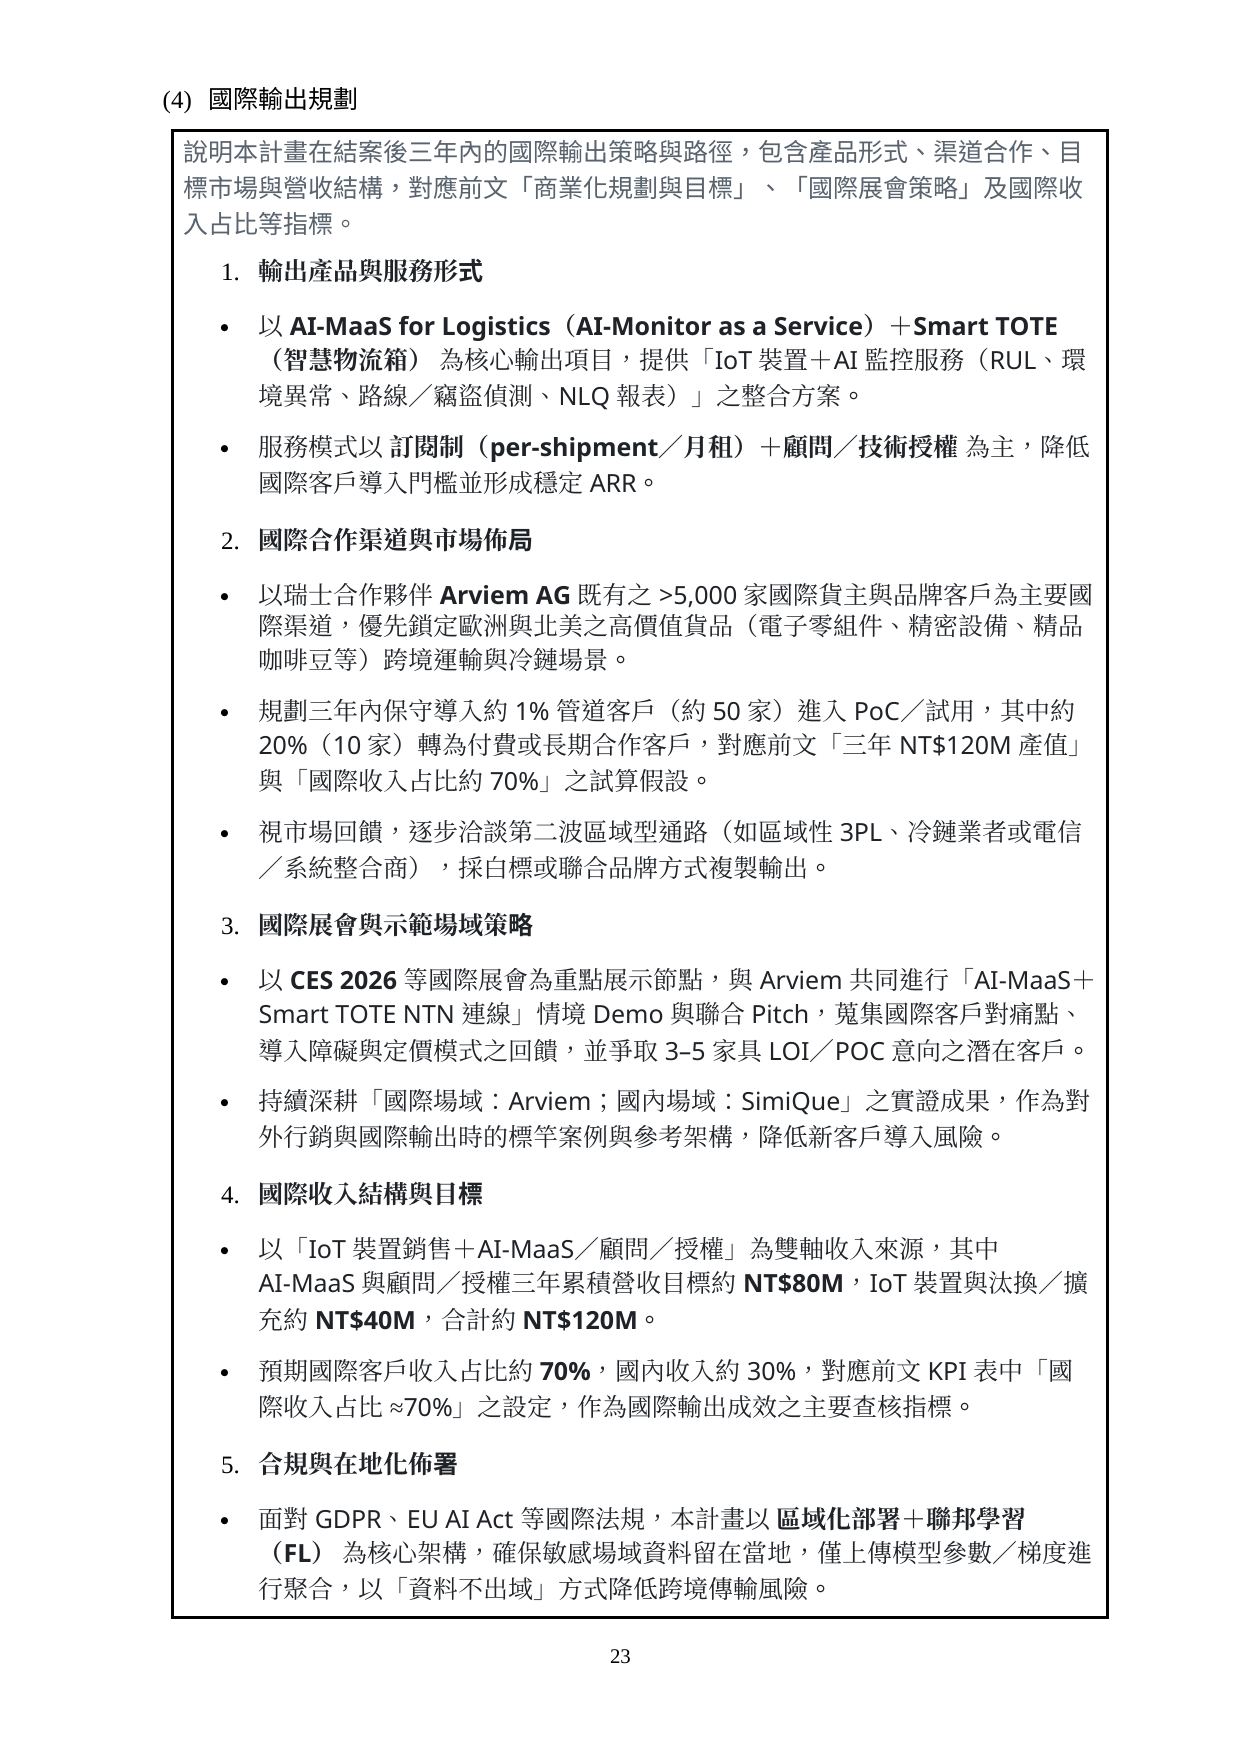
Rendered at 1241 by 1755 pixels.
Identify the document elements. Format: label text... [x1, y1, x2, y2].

list 國際輸出規劃 [162, 75, 1107, 117]
table_header 說明本計畫在結案後三年內的國際輸出策略與路徑，包含產品形式、渠道合作、目標市場與營收結構，對應前文「商業化規劃與目標」、「國際展會策略」及國際收入占比等指標。 輸出產品與服務形式 以 AI-MaaS for Logistics（AI‑Monitor as a Service）＋Smart TOTE（智慧物流箱） 為核心輸出項目，提供「IoT 裝置＋AI 監控服務（RUL、環境異常、路線／竊盜偵測、NLQ 報表）」之整合方案。 服務模式以 訂閱制（per‑shipment／月租）＋顧問／技術授權 為主，降低國際客戶導入門檻並形成穩定 ARR。 國際合作渠道與市場佈局 以瑞士合作夥伴 Arviem AG 既有之 >5,000 家國際貨主與品牌客戶為主要國際渠道，優先鎖定歐洲與北美之高價值貨品（電子零組件、精密設備、精品咖啡豆等）跨境運輸與冷鏈場景。 規劃三年內保守導入約 1% 管道客戶（約 50 家）進入 PoC／試用，其中約 20%（10 家）轉為付費或長期合作客戶，對應前文「三年 NT$120M 產值」與「國際收入占比約 70%」之試算假設。 視市場回饋，逐步洽談第二波區域型通路（如區域性 3PL、冷鏈業者或電信／系統整合商），採白標或聯合品牌方式複製輸出。 國際展會與示範場域策略 以 CES 2026 等國際展會為重點展示節點，與 Arviem 共同進行「AI‑MaaS＋Smart TOTE NTN 連線」情境 Demo 與聯合 Pitch，蒐集國際客戶對痛點、導入障礙與定價模式之回饋，並爭取 3–5 家具 LOI／POC 意向之潛在客戶。 持續深耕「國際場域：Arviem；國內場域：SimiQue」之實證成果，作為對外行銷與國際輸出時的標竿案例與參考架構，降低新客戶導入風險。 國際收入結構與目標 以「IoT 裝置銷售＋AI‑MaaS／顧問／授權」為雙軸收入來源，其中 AI‑MaaS 與顧問／授權三年累積營收目標約 NT$80M，IoT 裝置與汰換／擴充約 NT$40M，合計約 NT$120M。 預期國際客戶收入占比約 70%，國內收入約 30%，對應前文 KPI 表中「國際收入占比 ≈70%」之設定，作為國際輸出成效之主要查核指標。 合規與在地化佈署 面對 GDPR、EU AI Act 等國際法規，本計畫以 區域化部署＋聯邦學習（FL） 為核心架構，確保敏感場域資料留在當地，僅上傳模型參數／梯度進行聚合，以「資料不出域」方式降低跨境傳輸風險。 針對不同國家之在地化需求（語言、報表格式、ESG 報告規範等），透過可配置的 NLQ 語意層與報表版型快速調整，並與在地合作夥伴共同維運，以提高各國客戶採用率與長期續約率。 透過上述輸出產品形式、國際渠道、展會示範、收入結構與合規在地化五個面向，本計畫可在結案後三年內，穩健達成智慧物流 AI 解決方案的「國際輸出規劃」，並與量化 KPI（產值、國際收入占比、導入客戶數）形成一體化的查核架構。 [174, 132, 1106, 1616]
